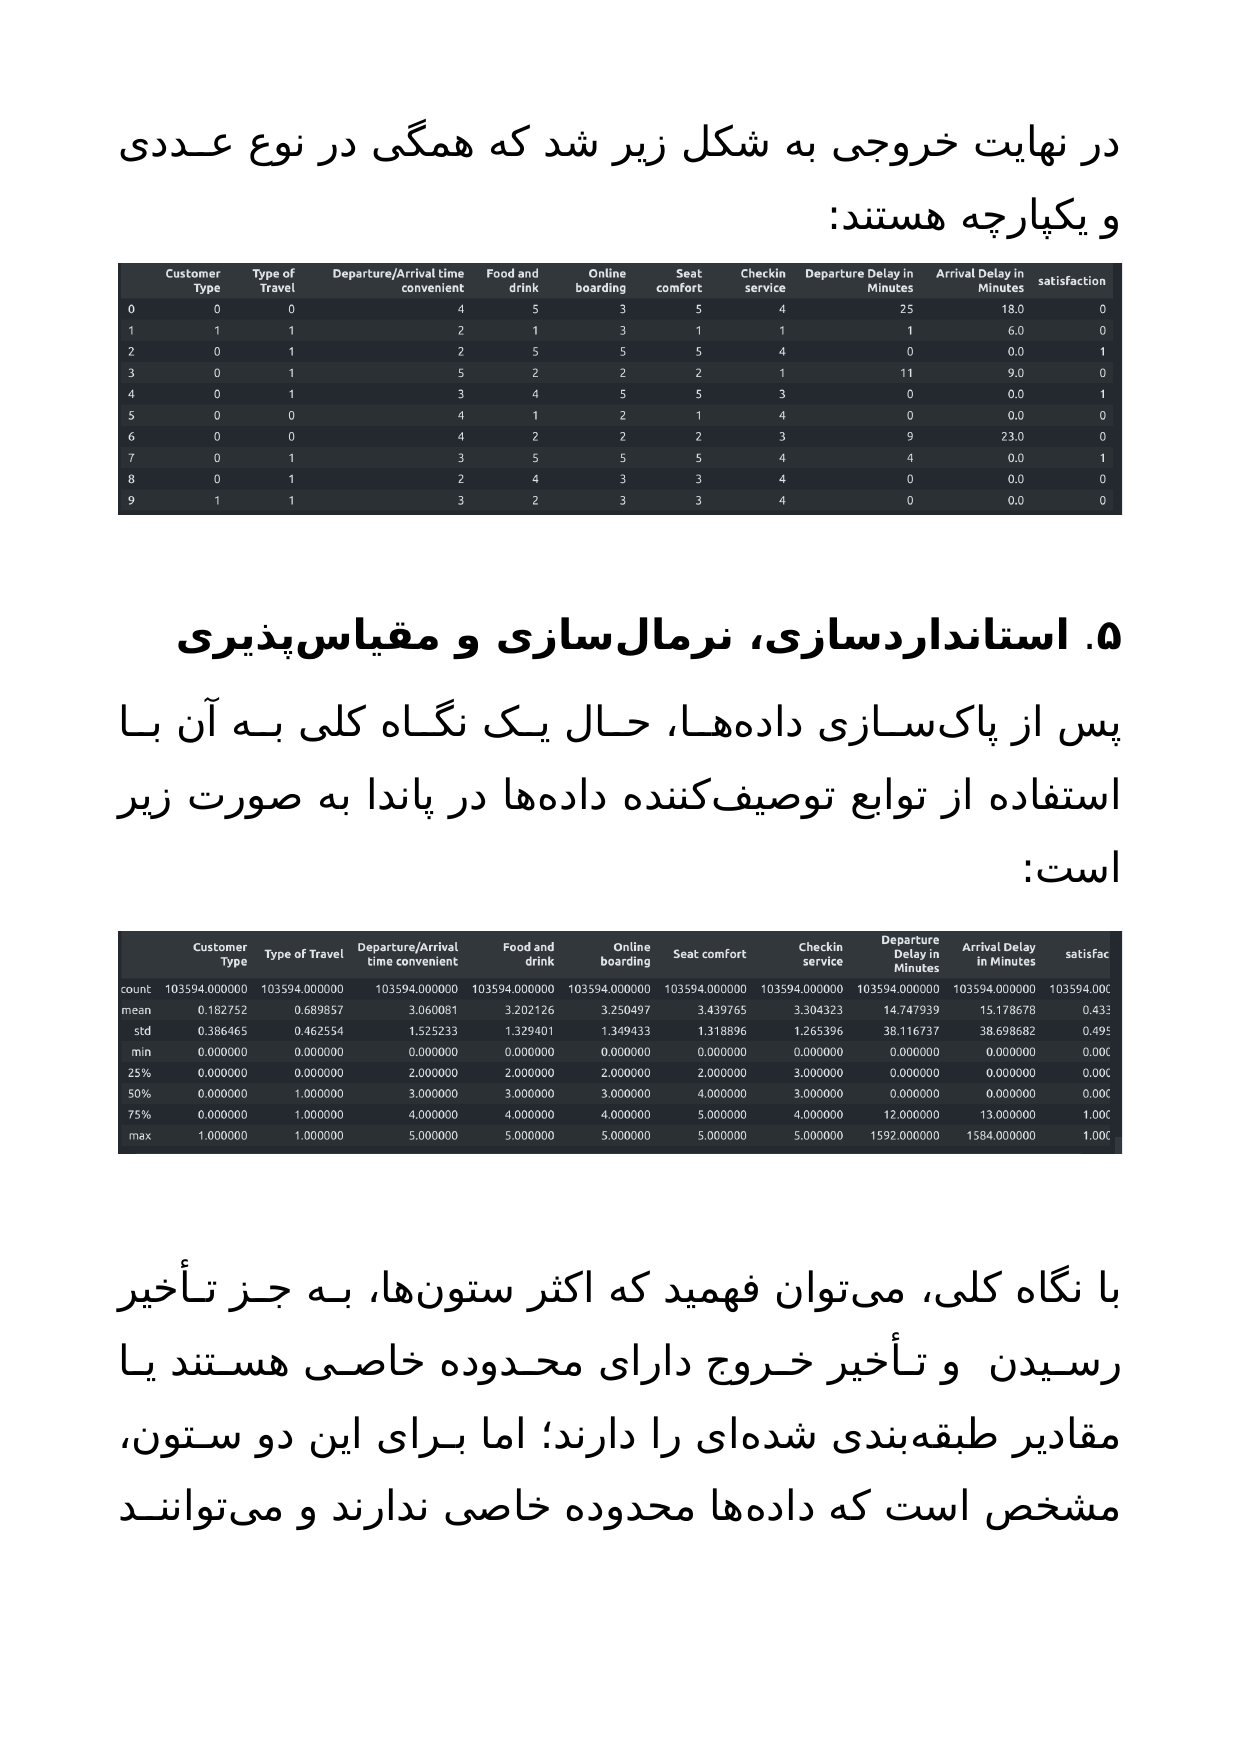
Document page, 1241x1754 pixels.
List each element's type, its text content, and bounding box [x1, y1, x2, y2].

picture [118, 263, 1123, 515]
text ۵. استانداردسازی، نرمال‌سازی و مقیاس‌پذیری [118, 611, 1122, 659]
text با نگاه کلی، می‌توان فهمید که اکثر ستون‌ها، به جز تأخیر رسیدن و تأخیر خروج دارای محدوده خاصی هستند یا مقادیر طبقه‌بندی شده‌ای را دارند؛ اما برای این دو ستون، مشخص است که داده‌ها محدوده خاصی ندارند و می‌توانند [118, 1264, 1122, 1531]
picture [118, 931, 1123, 1154]
text در نهایت خروجی به شکل زیر شد که همگی در نوع عددی و یکپارچه هستند: [118, 118, 1122, 239]
text پس از پاک‌سازی داده‌ها، حال یک نگاه کلی به آن با استفاده از توابع توصیف‌کننده داده‌ها در پاندا به صورت زیر است: [118, 698, 1122, 892]
